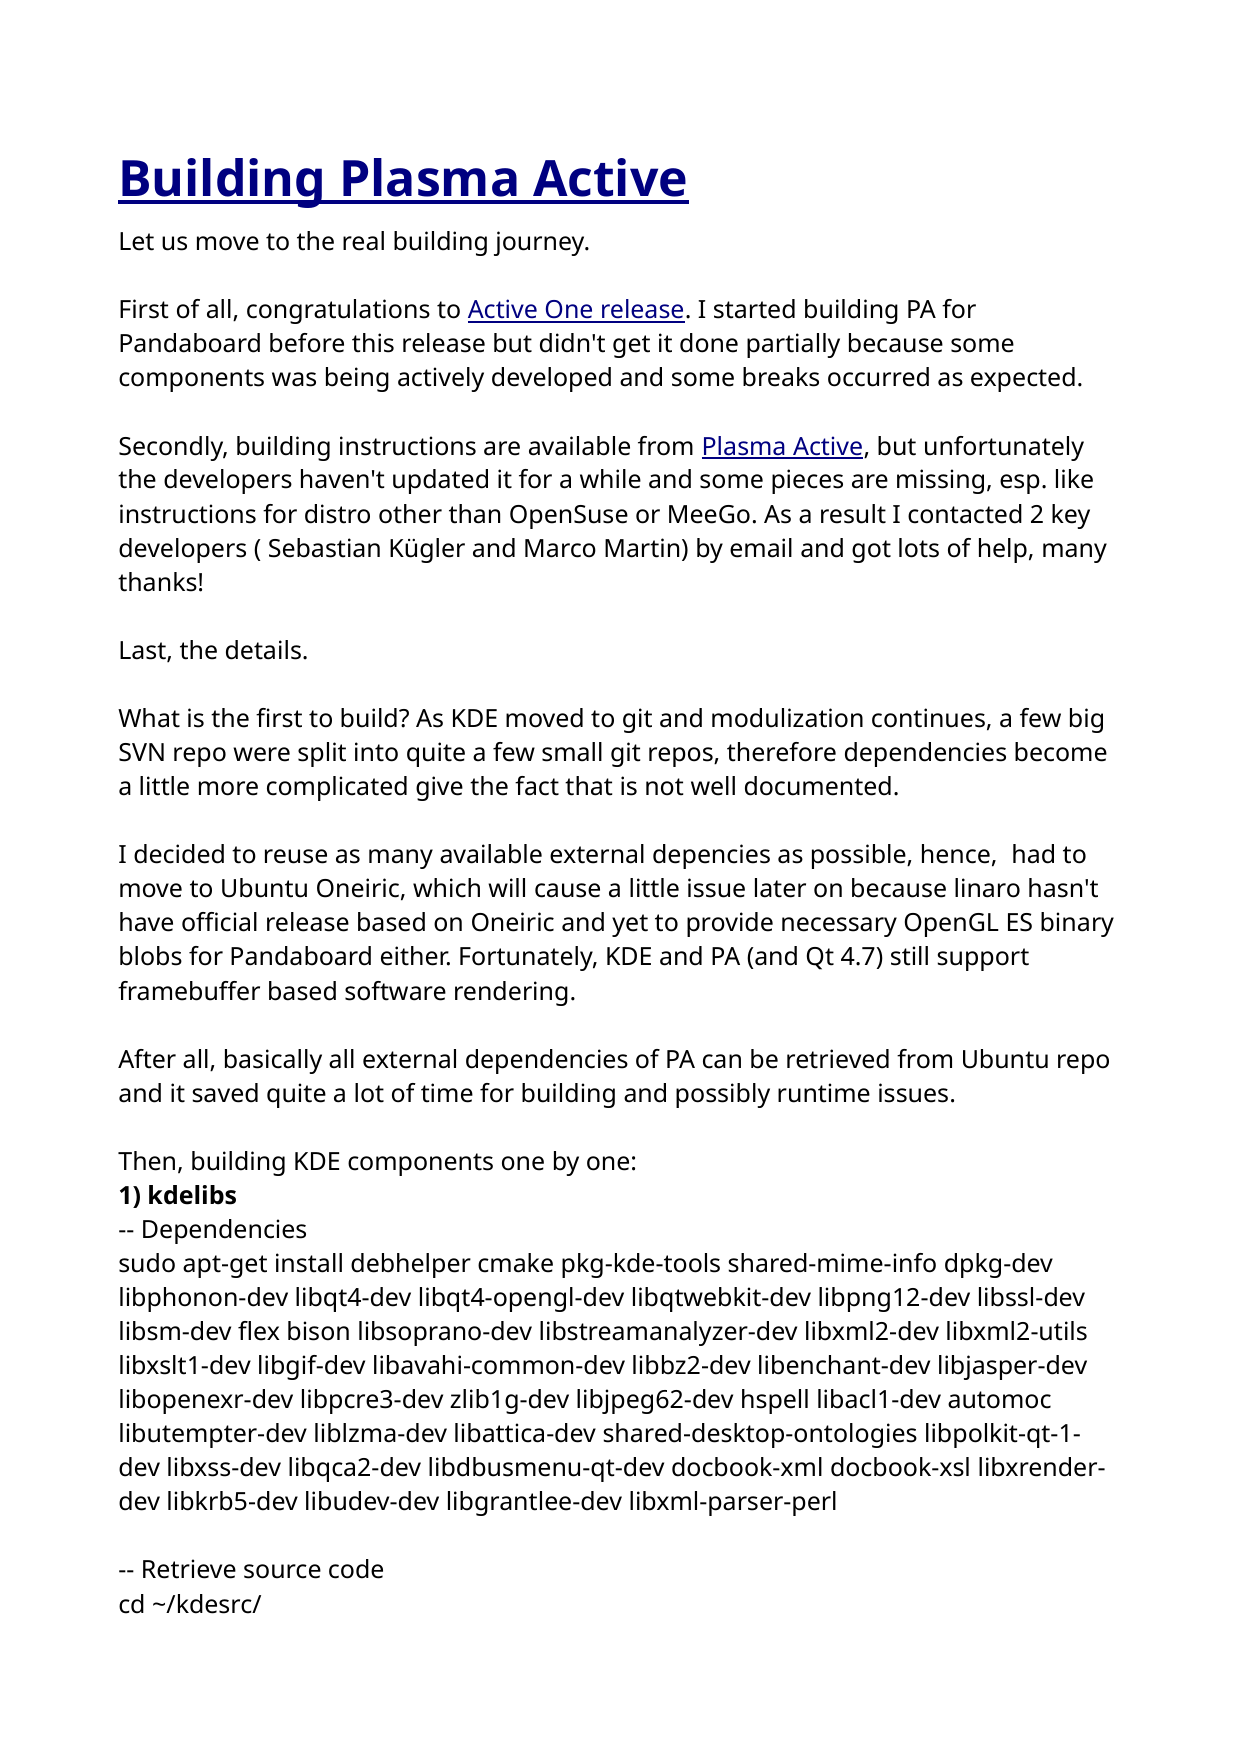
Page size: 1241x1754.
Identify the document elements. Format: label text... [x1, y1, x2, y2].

subtitle Building Plasma Active [118, 143, 1122, 211]
text Let us move to the real building journey. First of all, congratulations to Active One release. I started building PA for Pandaboard before this release but didn't get it done partially because some components was being actively developed and some breaks occurred as expected. Secondly, building instructions are available from Plasma Active, but unfortunately the developers haven't updated it for a while and some pieces are missing, esp. like instructions for distro other than OpenSuse or MeeGo. As a result I contacted 2 key developers ( Sebastian Kügler and Marco Martin) by email and got lots of help, many thanks! Last, the details. What is the first to build? As KDE moved to git and modulization continues, a few big SVN repo were split into quite a few small git repos, therefore dependencies become a little more complicated give the fact that is not well documented. I decided to reuse as many available external depencies as possible, hence, had to move to Ubuntu Oneiric, which will cause a little issue later on because linaro hasn't have official release based on Oneiric and yet to provide necessary OpenGL ES binary blobs for Pandaboard either. Fortunately, KDE and PA (and Qt 4.7) still support framebuffer based software rendering. After all, basically all external dependencies of PA can be retrieved from Ubuntu repo and it saved quite a lot of time for building and possibly runtime issues. Then, building KDE components one by one: 1) kdelibs -- Dependencies sudo apt-get install debhelper cmake pkg-kde-tools shared-mime-info dpkg-dev libphonon-dev libqt4-dev libqt4-opengl-dev libqtwebkit-dev libpng12-dev libssl-dev libsm-dev flex bison libsoprano-dev libstreamanalyzer-dev libxml2-dev libxml2-utils libxslt1-dev libgif-dev libavahi-common-dev libbz2-dev libenchant-dev libjasper-dev libopenexr-dev libpcre3-dev zlib1g-dev libjpeg62-dev hspell libacl1-dev automoc libutempter-dev liblzma-dev libattica-dev shared-desktop-ontologies libpolkit-qt-1-dev libxss-dev libqca2-dev libdbusmenu-qt-dev docbook-xml docbook-xsl libxrender-dev libkrb5-dev libudev-dev libgrantlee-dev libxml-parser-perl -- Retrieve source code cd ~/kdesrc/ [118, 224, 1122, 1620]
